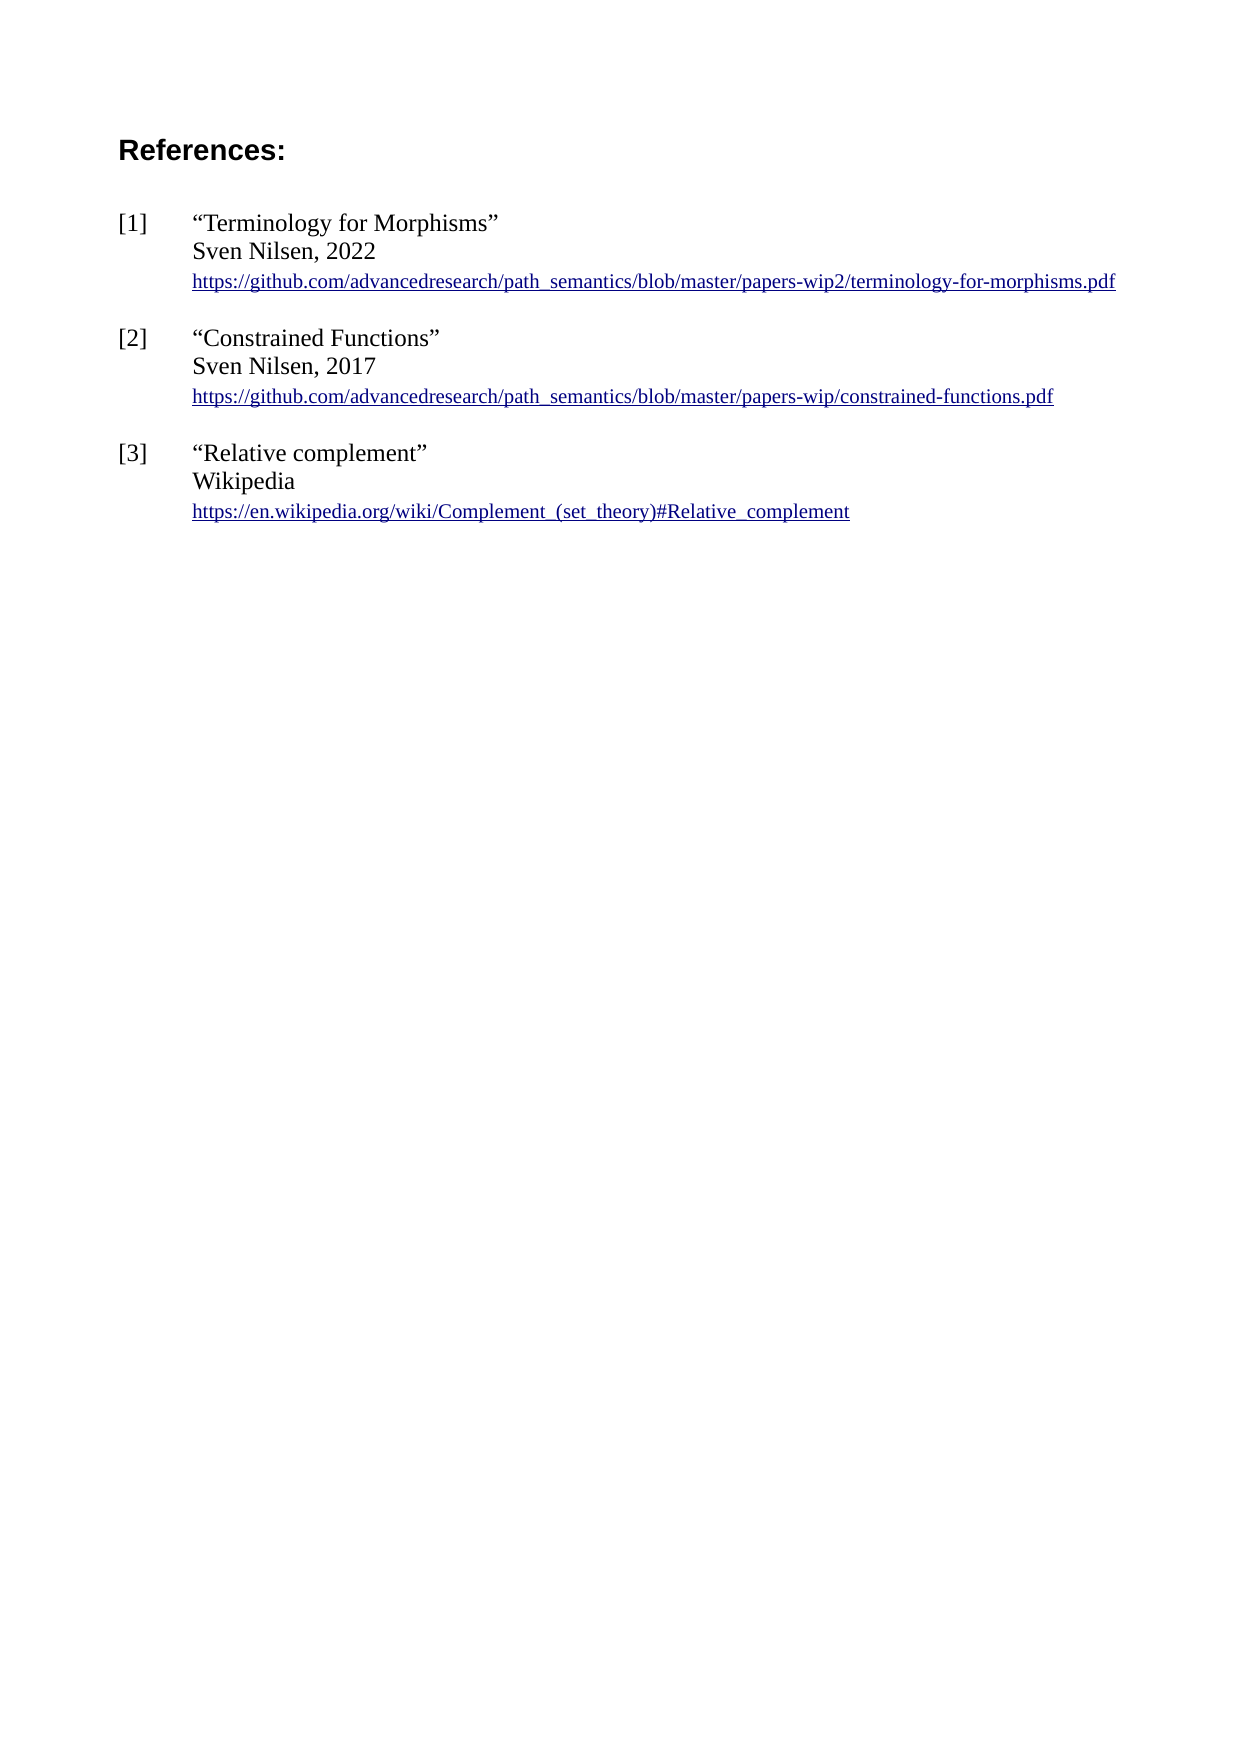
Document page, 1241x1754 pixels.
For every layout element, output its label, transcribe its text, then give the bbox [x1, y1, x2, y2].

text https://github.com/advancedresearch/path_semantics/blob/master/papers-wip2/terminology-for-morphisms.pdf [118, 265, 1122, 294]
text Wikipedia [118, 466, 1122, 495]
text https://en.wikipedia.org/wiki/Complement_(set_theory)#Relative_complement [118, 495, 1122, 524]
text https://github.com/advancedresearch/path_semantics/blob/master/papers-wip/constrained-functions.pdf [118, 380, 1122, 409]
subtitle References: [118, 133, 1122, 166]
text [3] “Relative complement” [118, 438, 1122, 466]
text [1] “Terminology for Morphisms” [118, 208, 1122, 236]
text [2] “Constrained Functions” [118, 323, 1122, 351]
text Sven Nilsen, 2017 [118, 351, 1122, 380]
text Sven Nilsen, 2022 [118, 236, 1122, 265]
